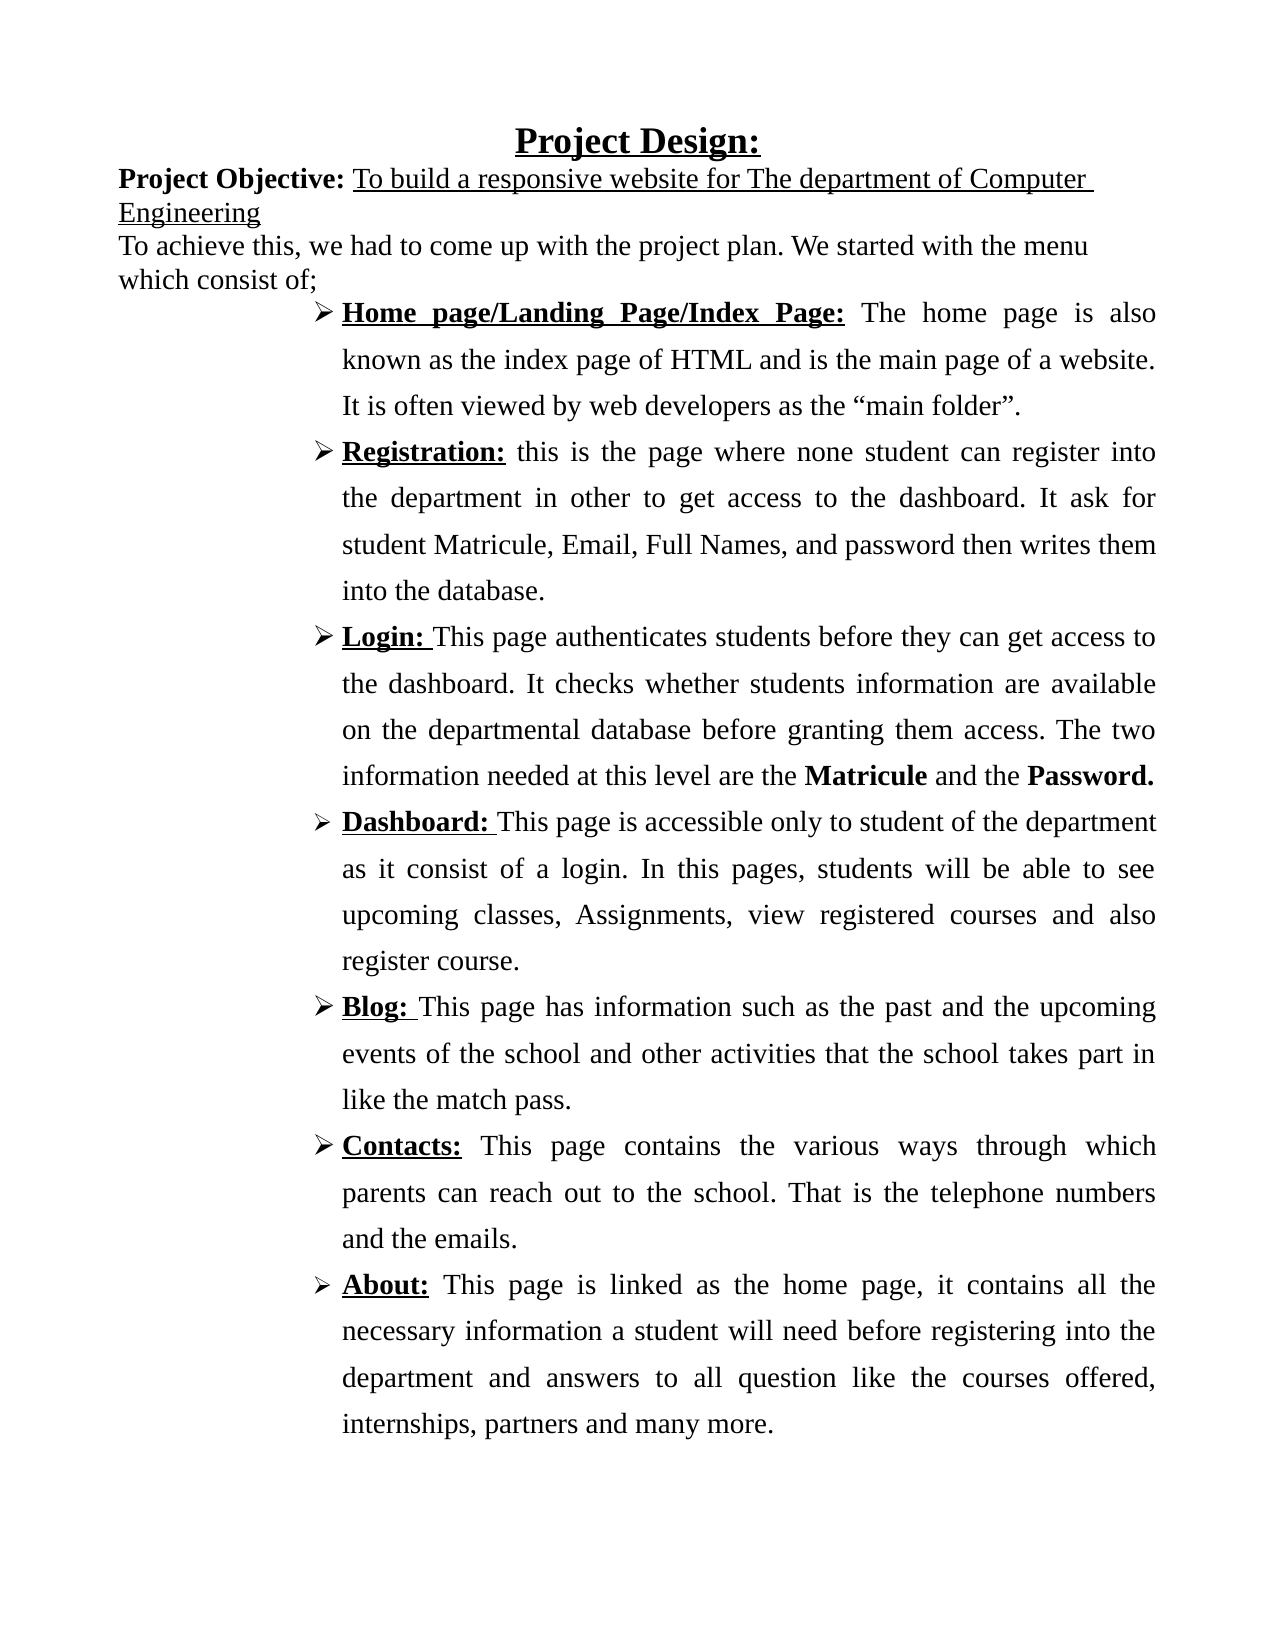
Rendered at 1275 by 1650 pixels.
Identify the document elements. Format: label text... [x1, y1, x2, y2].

text Project Objective: To build a responsive website for The department of Computer Engineering [118, 161, 1157, 228]
list Contacts: This page contains the various ways through which parents can reach out to the school. That is the telephone numbers and the emails. [312, 1128, 1157, 1254]
list Dashboard: This page is accessible only to student of the department as it consist of a login. In this pages, students will be able to see upcoming classes, Assignments, view registered courses and also register course. [312, 804, 1157, 977]
text Project Design: [118, 118, 1157, 161]
list Home page/Landing Page/Index Page: The home page is also known as the index page of HTML and is the main page of a website. It is often viewed by web developers as the “main folder”. [312, 295, 1157, 422]
text To achieve this, we had to come up with the project plan. We started with the menu which consist of; [118, 228, 1157, 295]
list Registration: this is the page where none student can register into the department in other to get access to the dashboard. It ask for student Matricule, Email, Full Names, and password then writes them into the database. [312, 434, 1157, 607]
list Blog: This page has information such as the past and the upcoming events of the school and other activities that the school takes part in like the match pass. [312, 989, 1157, 1116]
list Login: This page authenticates students before they can get access to the dashboard. It checks whether students information are available on the departmental database before granting them access. The two information needed at this level are the Matricule and the Password. [312, 619, 1157, 792]
list About: This page is linked as the home page, it contains all the necessary information a student will need before registering into the department and answers to all question like the courses offered, internships, partners and many more. [312, 1267, 1157, 1439]
